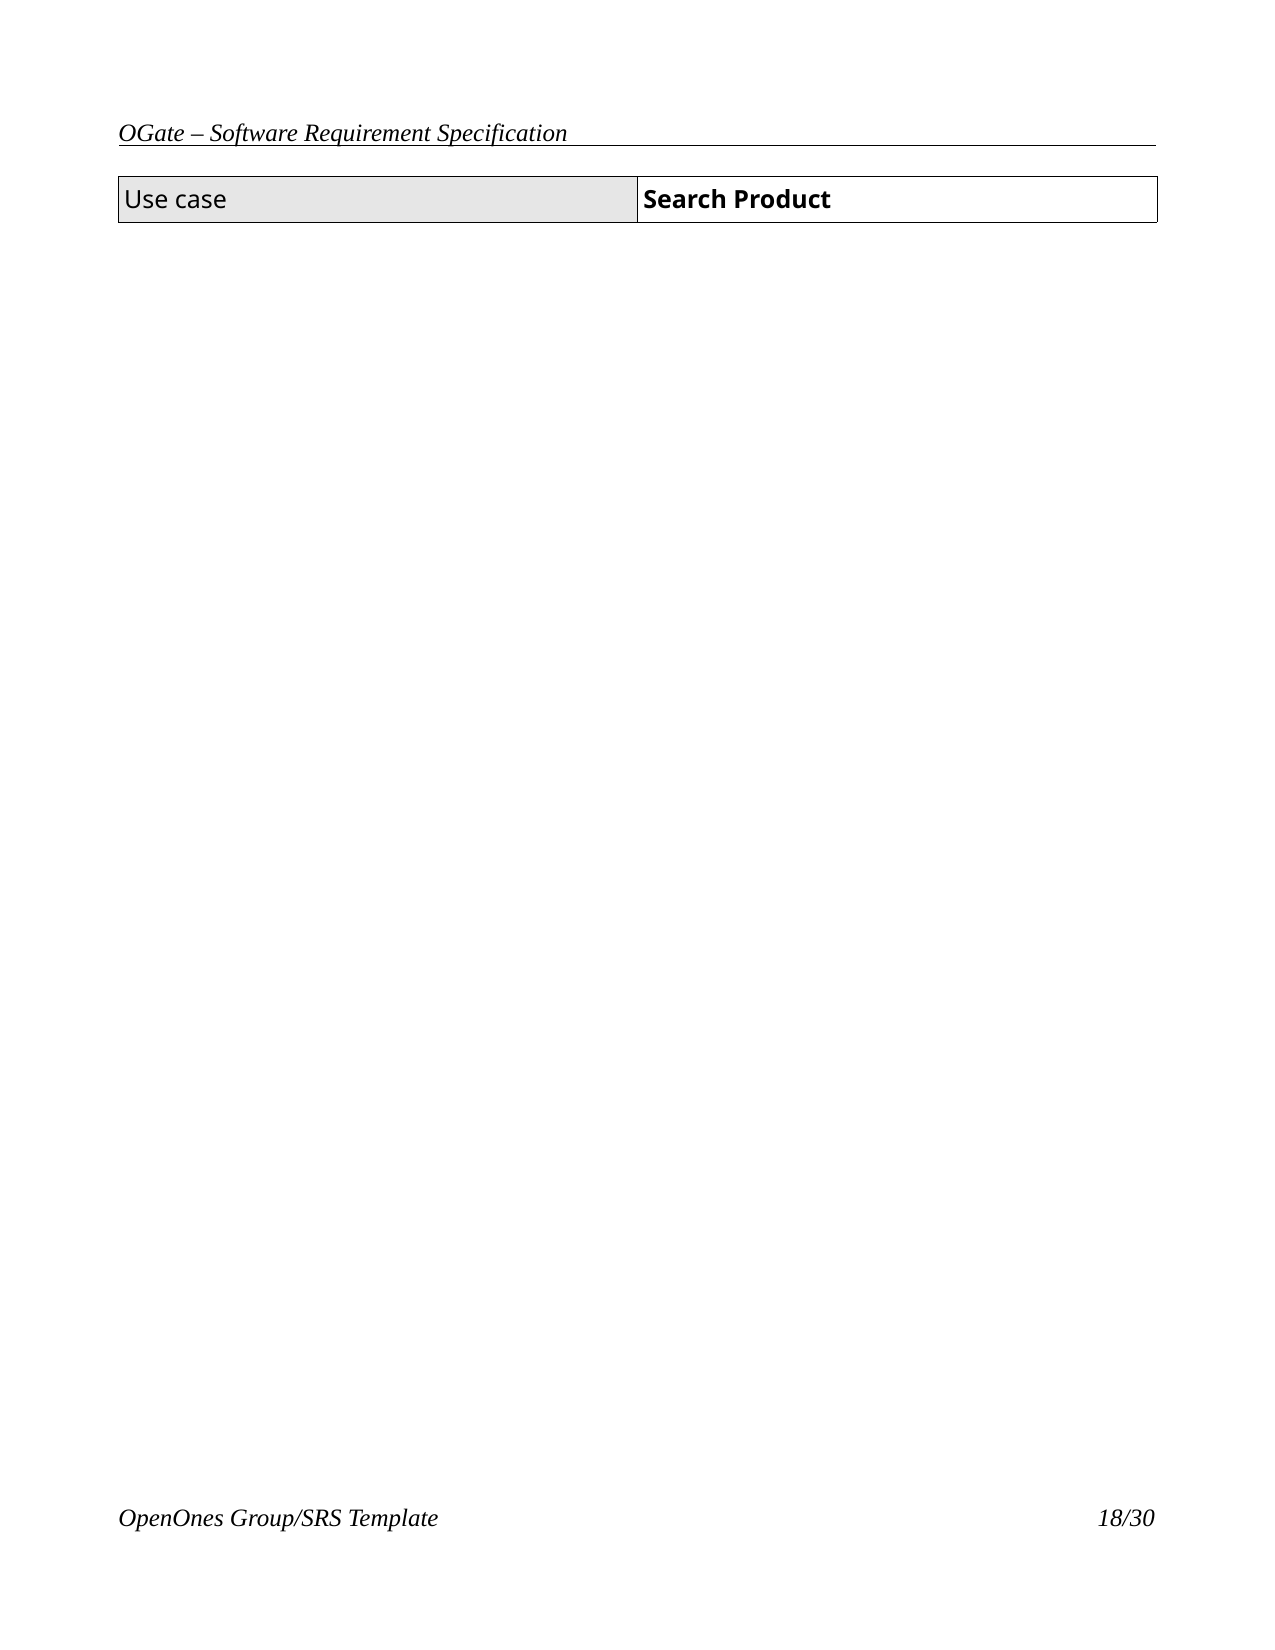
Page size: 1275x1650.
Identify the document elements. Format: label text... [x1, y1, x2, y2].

table_header Use case [119, 177, 637, 222]
table_header Search Product [638, 177, 1157, 222]
